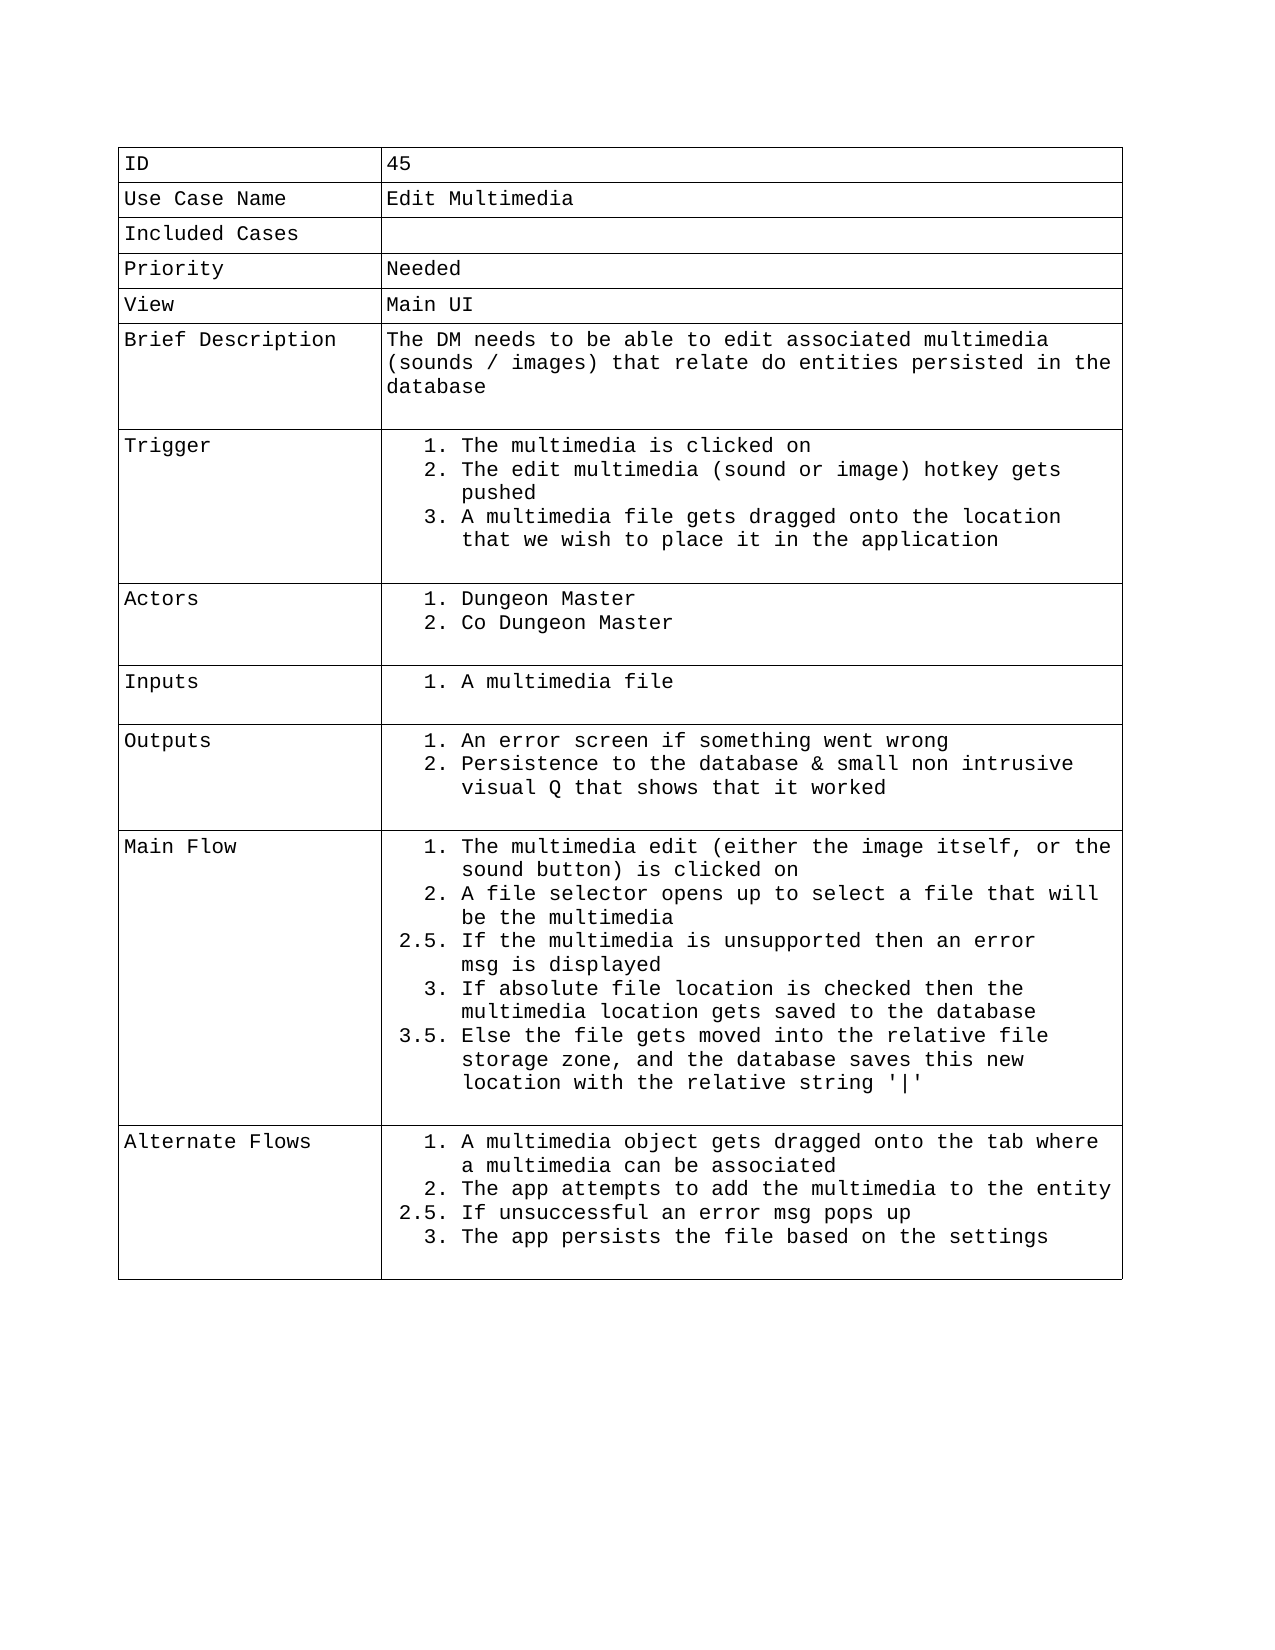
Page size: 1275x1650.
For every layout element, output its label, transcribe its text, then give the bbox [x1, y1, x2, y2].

table_cell Priority [119, 254, 381, 288]
table_cell Needed [382, 254, 1122, 288]
table_cell 1. The multimedia is clicked on 2. The edit multimedia (sound or image) hotkey gets pushed 3. A multimedia file gets dragged onto the location that we wish to place it in the application [382, 430, 1122, 582]
table_cell Alternate Flows [119, 1126, 381, 1279]
table_header 45 [382, 148, 1122, 182]
table_cell Brief Description [119, 324, 381, 429]
table_cell View [119, 289, 381, 323]
table_cell Included Cases [119, 218, 381, 252]
table_cell 1. A multimedia object gets dragged onto the tab where a multimedia can be associated 2. The app attempts to add the multimedia to the entity 2.5. If unsuccessful an error msg pops up 3. The app persists the file based on the settings [382, 1126, 1122, 1279]
table_cell Trigger [119, 430, 381, 582]
table_header ID [119, 148, 381, 182]
table_cell Edit Multimedia [382, 183, 1122, 217]
table_cell 1. The multimedia edit (either the image itself, or the sound button) is clicked on 2. A file selector opens up to select a file that will be the multimedia 2.5. If the multimedia is unsupported then an error msg is displayed 3. If absolute file location is checked then the multimedia location gets saved to the database 3.5. Else the file gets moved into the relative file storage zone, and the database saves this new location with the relative string '|' [382, 831, 1122, 1125]
table_cell Main UI [382, 289, 1122, 323]
table_cell An error screen if something went wrong Persistence to the database & small non intrusive visual Q that shows that it worked [382, 725, 1122, 830]
table_cell 1. Dungeon Master 2. Co Dungeon Master [382, 584, 1122, 665]
table_cell The DM needs to be able to edit associated multimedia (sounds / images) that relate do entities persisted in the database [382, 324, 1122, 429]
table_cell Actors [119, 584, 381, 665]
table_cell Main Flow [119, 831, 381, 1125]
table_cell [382, 218, 1122, 252]
table_cell Outputs [119, 725, 381, 830]
table_cell A multimedia file [382, 666, 1122, 724]
table_cell Inputs [119, 666, 381, 724]
table_cell Use Case Name [119, 183, 381, 217]
